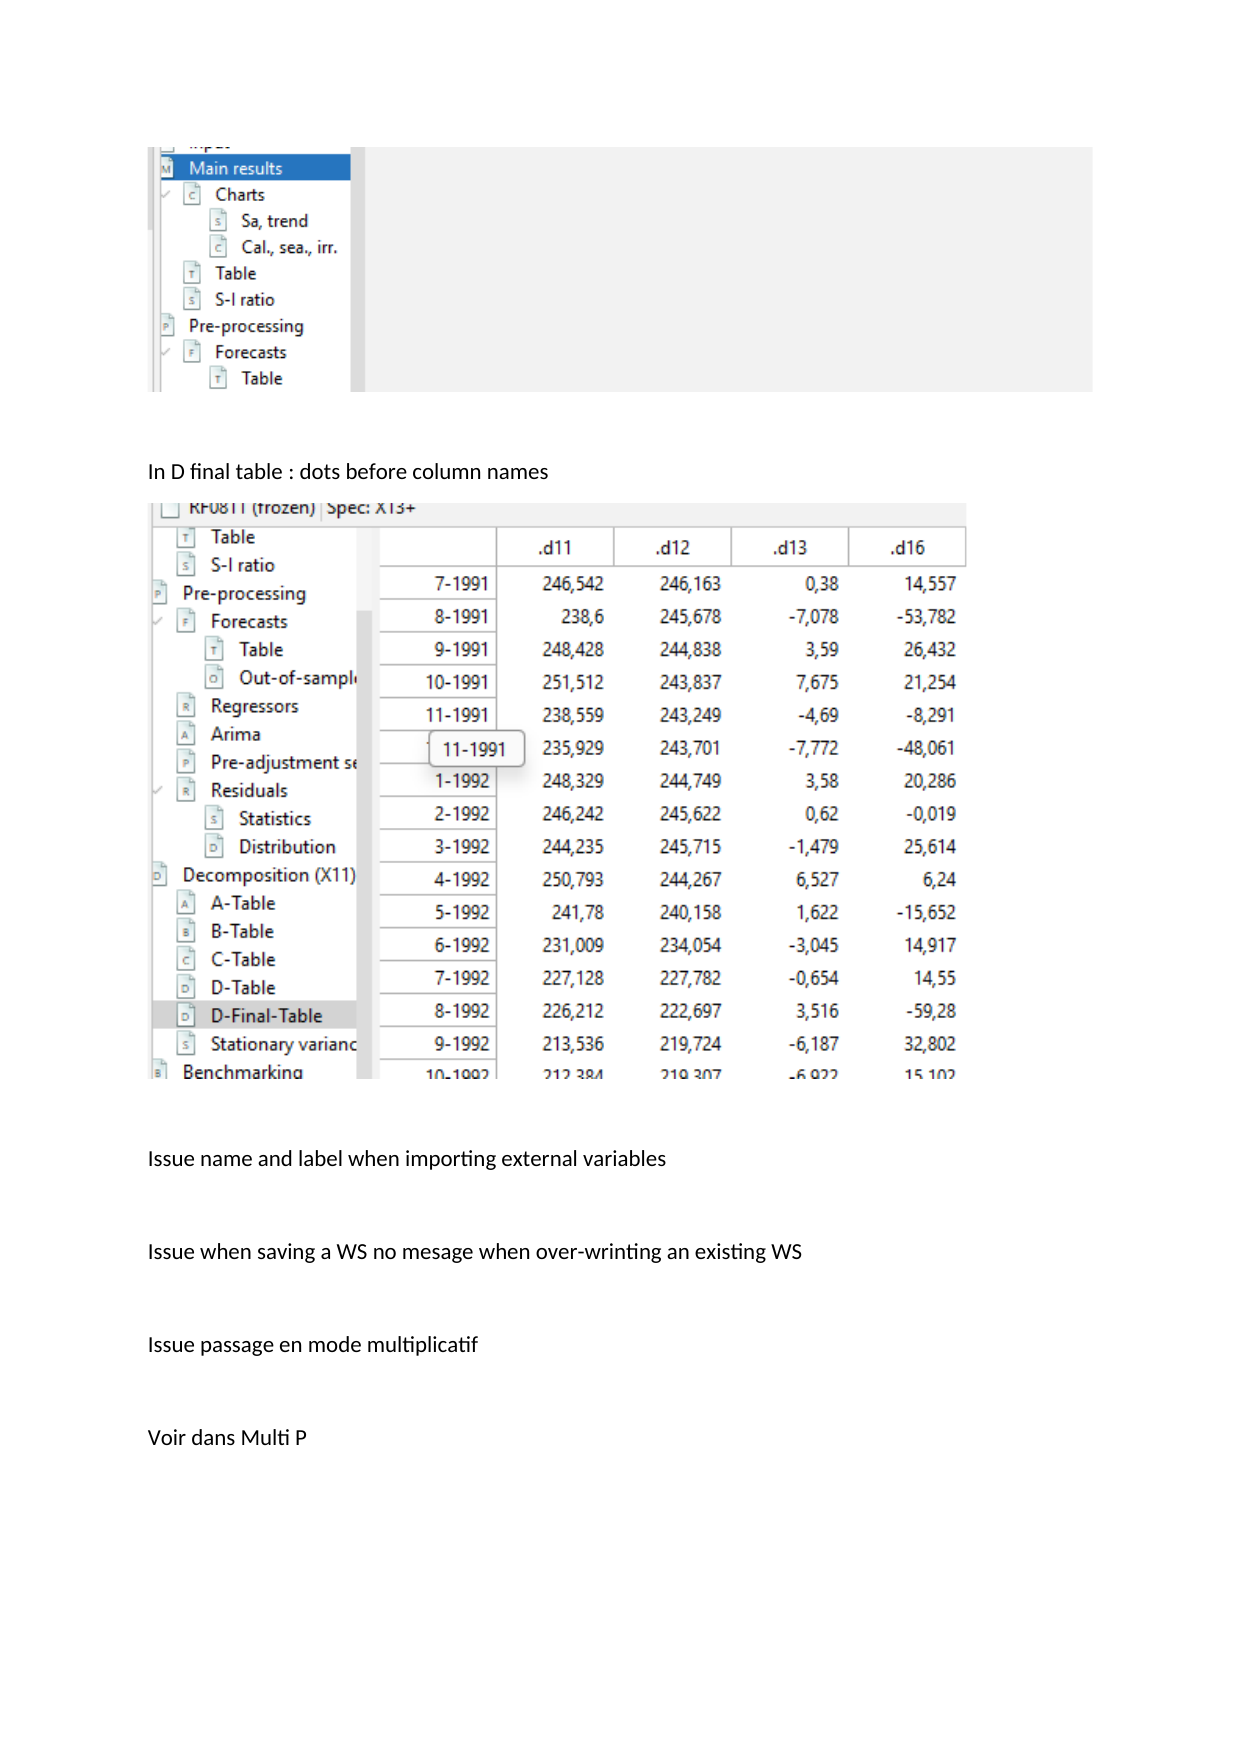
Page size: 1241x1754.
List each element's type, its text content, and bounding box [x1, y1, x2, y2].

text Issue name and label when importing external variables [148, 1144, 1093, 1172]
text Issue passage en mode multiplicatif [148, 1330, 1093, 1358]
text In D final table : dots before column names [148, 457, 1093, 485]
text Voir dans Multi P [148, 1423, 1093, 1451]
text Issue when saving a WS no mesage when over-wrinting an existing WS [148, 1237, 1093, 1265]
